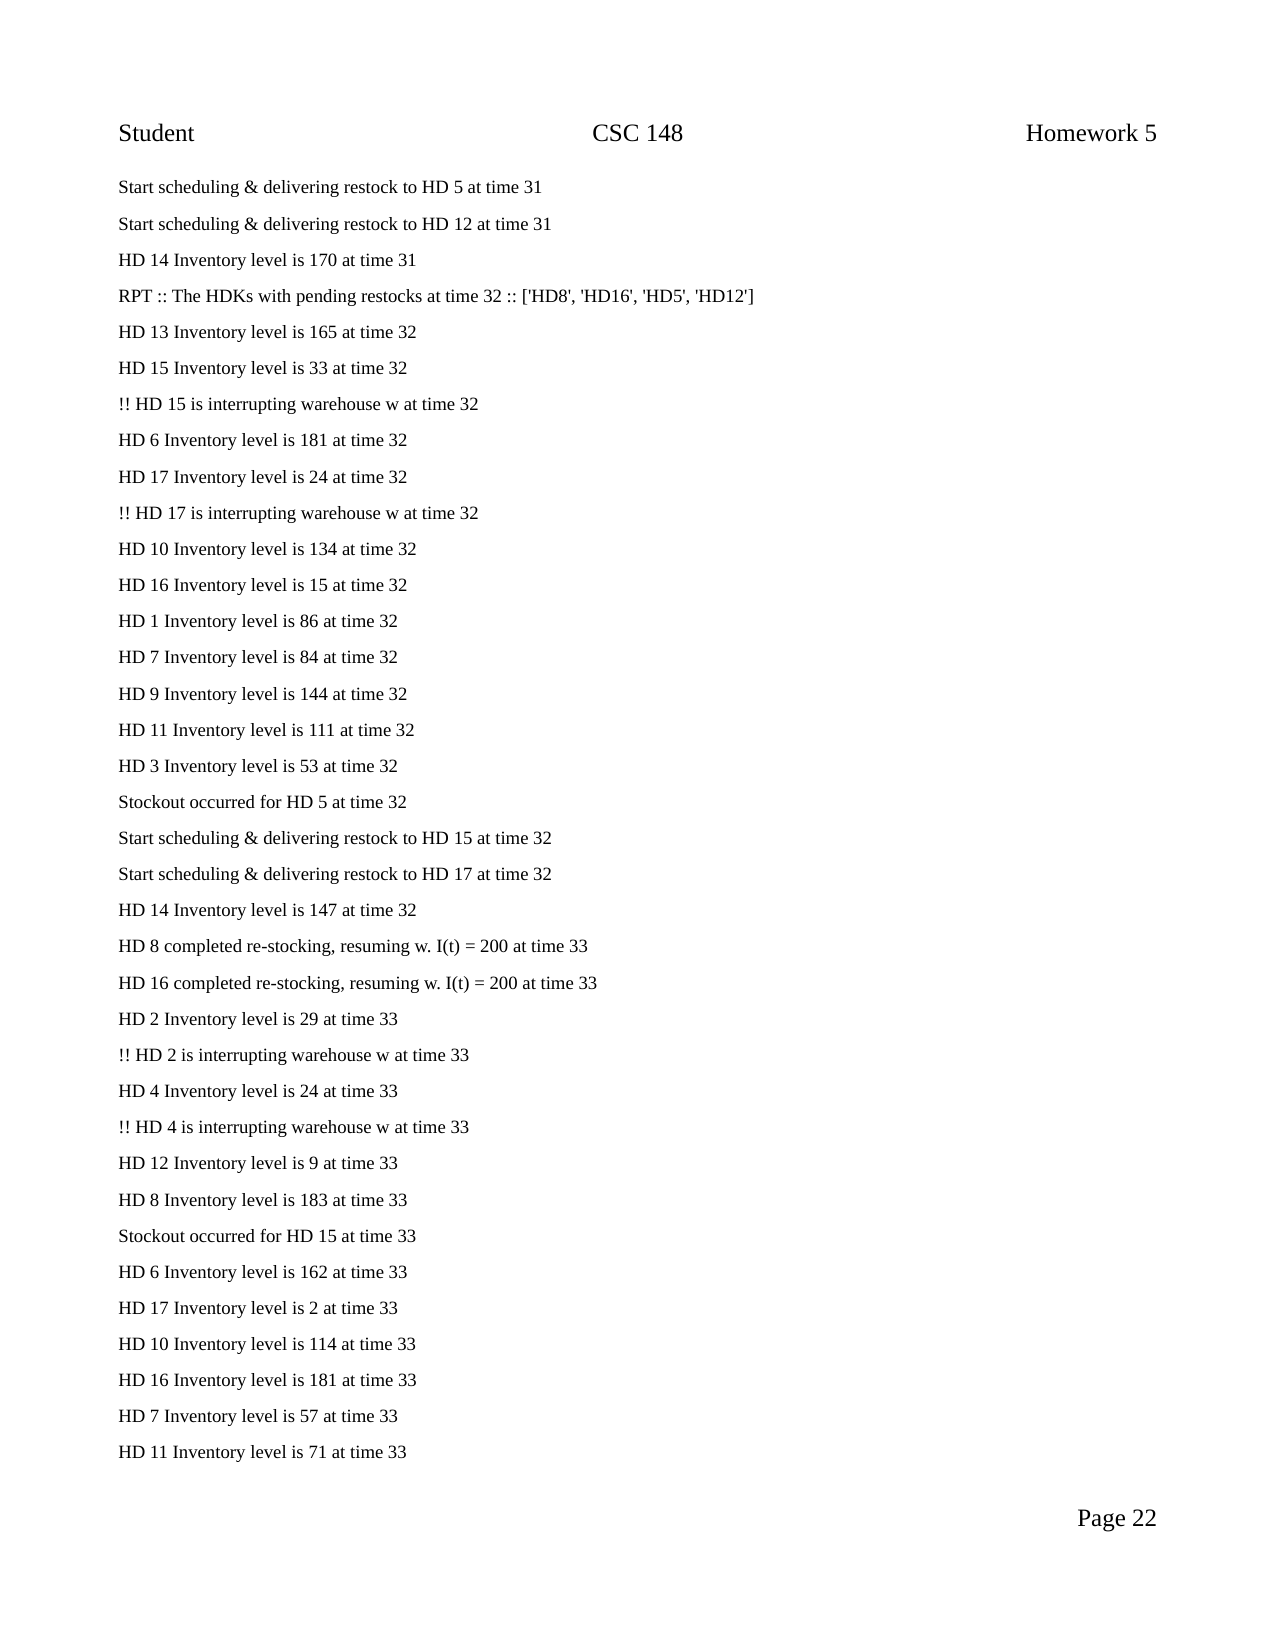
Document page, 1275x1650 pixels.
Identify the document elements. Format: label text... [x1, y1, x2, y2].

text HD 14 Inventory level is 147 at time 32 [118, 899, 1157, 921]
text !! HD 17 is interrupting warehouse w at time 32 [118, 502, 1157, 523]
text !! HD 4 is interrupting warehouse w at time 33 [118, 1116, 1157, 1138]
text !! HD 15 is interrupting warehouse w at time 32 [118, 393, 1157, 415]
text HD 16 Inventory level is 15 at time 32 [118, 574, 1157, 596]
text HD 11 Inventory level is 111 at time 32 [118, 718, 1157, 740]
text HD 2 Inventory level is 29 at time 33 [118, 1008, 1157, 1029]
text HD 14 Inventory level is 170 at time 31 [118, 249, 1157, 270]
text HD 9 Inventory level is 144 at time 32 [118, 682, 1157, 704]
text Start scheduling & delivering restock to HD 12 at time 31 [118, 212, 1157, 234]
text HD 7 Inventory level is 57 at time 33 [118, 1405, 1157, 1427]
text Start scheduling & delivering restock to HD 17 at time 32 [118, 863, 1157, 885]
text HD 8 Inventory level is 183 at time 33 [118, 1188, 1157, 1210]
text Start scheduling & delivering restock to HD 15 at time 32 [118, 827, 1157, 848]
text HD 15 Inventory level is 33 at time 32 [118, 357, 1157, 379]
text HD 1 Inventory level is 86 at time 32 [118, 610, 1157, 632]
text Stockout occurred for HD 5 at time 32 [118, 791, 1157, 812]
text RPT :: The HDKs with pending restocks at time 32 :: ['HD8', 'HD16', 'HD5', 'HD12'] [118, 285, 1157, 306]
text HD 13 Inventory level is 165 at time 32 [118, 321, 1157, 342]
text HD 7 Inventory level is 84 at time 32 [118, 646, 1157, 668]
text HD 4 Inventory level is 24 at time 33 [118, 1080, 1157, 1102]
text HD 16 completed re-stocking, resuming w. I(t) = 200 at time 33 [118, 972, 1157, 993]
text HD 12 Inventory level is 9 at time 33 [118, 1152, 1157, 1174]
text HD 10 Inventory level is 114 at time 33 [118, 1333, 1157, 1354]
text HD 3 Inventory level is 53 at time 32 [118, 755, 1157, 776]
text HD 6 Inventory level is 181 at time 32 [118, 429, 1157, 451]
text HD 16 Inventory level is 181 at time 33 [118, 1369, 1157, 1391]
text !! HD 2 is interrupting warehouse w at time 33 [118, 1044, 1157, 1065]
text Stockout occurred for HD 15 at time 33 [118, 1224, 1157, 1246]
text HD 6 Inventory level is 162 at time 33 [118, 1261, 1157, 1282]
text HD 17 Inventory level is 24 at time 32 [118, 466, 1157, 487]
text HD 10 Inventory level is 134 at time 32 [118, 538, 1157, 559]
text HD 11 Inventory level is 71 at time 33 [118, 1441, 1157, 1463]
text HD 8 completed re-stocking, resuming w. I(t) = 200 at time 33 [118, 935, 1157, 957]
text Start scheduling & delivering restock to HD 5 at time 31 [118, 176, 1157, 198]
text HD 17 Inventory level is 2 at time 33 [118, 1297, 1157, 1318]
